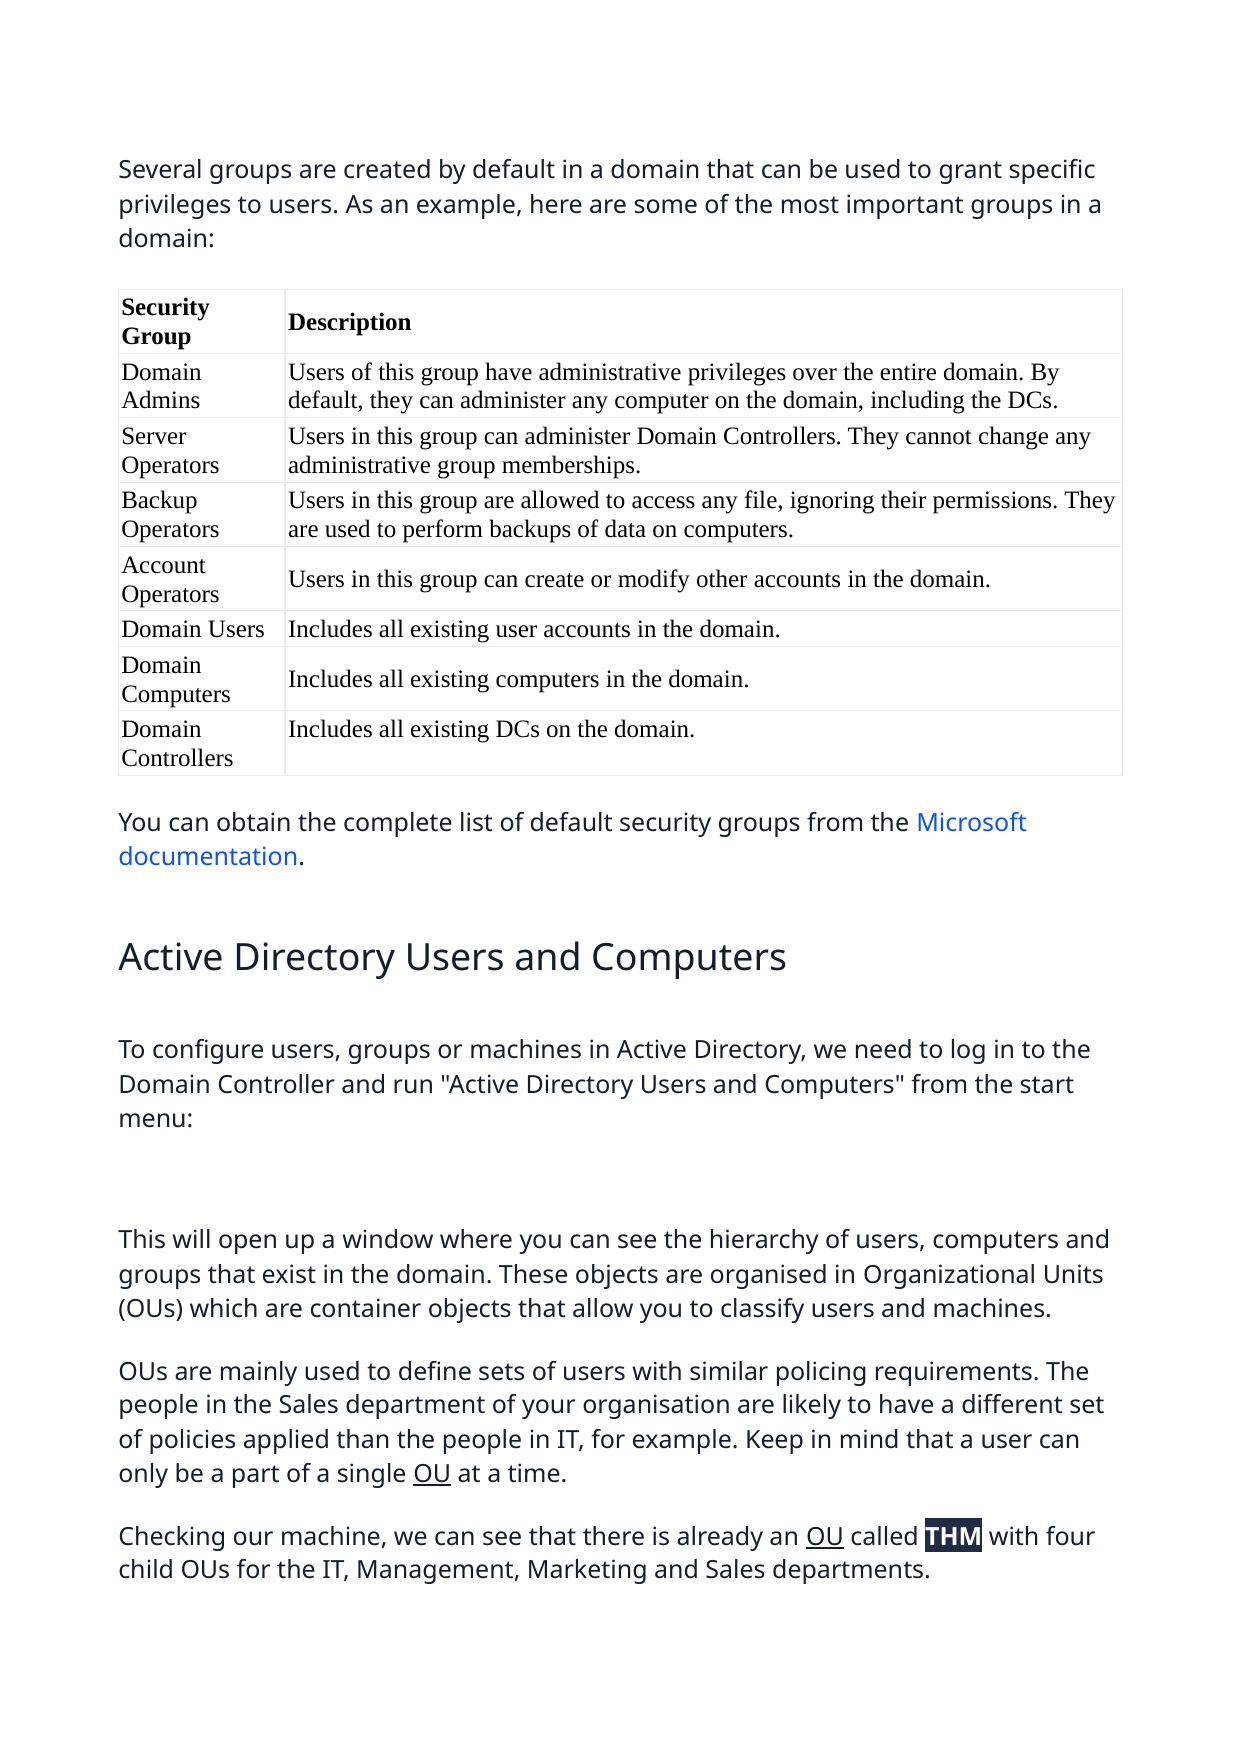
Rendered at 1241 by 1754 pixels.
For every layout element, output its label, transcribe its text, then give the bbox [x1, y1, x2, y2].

text This will open up a window where you can see the hierarchy of users, computers and groups that exist in the domain. These objects are organised in Organizational Units (OUs) which are container objects that allow you to classify users and machines. [118, 1222, 1122, 1324]
table_header Description [286, 290, 1122, 353]
table_cell Users in this group are allowed to access any file, ignoring their permissions. They are used to perform backups of data on computers. [286, 483, 1122, 546]
table_cell Domain Computers [119, 647, 284, 710]
text To configure users, groups or machines in Active Directory, we need to log in to the Domain Controller and run "Active Directory Users and Computers" from the start menu: [118, 1032, 1122, 1134]
table_cell Domain Users [119, 611, 284, 646]
table_cell Users of this group have administrative privileges over the entire domain. By default, they can administer any computer on the domain, including the DCs. [286, 354, 1122, 417]
table_cell Includes all existing computers in the domain. [286, 647, 1122, 710]
table_cell Backup Operators [119, 483, 284, 546]
table_cell Users in this group can administer Domain Controllers. They cannot change any administrative group memberships. [286, 418, 1122, 482]
text OUs are mainly used to define sets of users with similar policing requirements. The people in the Sales department of your organisation are likely to have a different set of policies applied than the people in IT, for example. Keep in mind that a user can only be a part of a single OU at a time. [118, 1353, 1122, 1489]
table_cell Includes all existing DCs on the domain. [286, 711, 1122, 775]
text Active Directory Users and Computers [118, 930, 1122, 981]
table_cell Domain Admins [119, 354, 284, 417]
table_cell Account Operators [119, 547, 284, 610]
table_cell Includes all existing user accounts in the domain. [286, 611, 1122, 646]
text Checking our machine, we can see that there is already an OU called THM with four child OUs for the IT, Management, Marketing and Sales departments. [118, 1518, 1122, 1586]
table_header Security Group [119, 290, 284, 353]
text You can obtain the complete list of default security groups from the Microsoft documentation. [118, 804, 1122, 873]
table_cell Users in this group can create or modify other accounts in the domain. [286, 547, 1122, 610]
table_cell Server Operators [119, 418, 284, 482]
text Several groups are created by default in a domain that can be used to grant specific privileges to users. As an example, here are some of the most important groups in a domain: [118, 152, 1122, 254]
table_cell Domain Controllers [119, 711, 284, 775]
